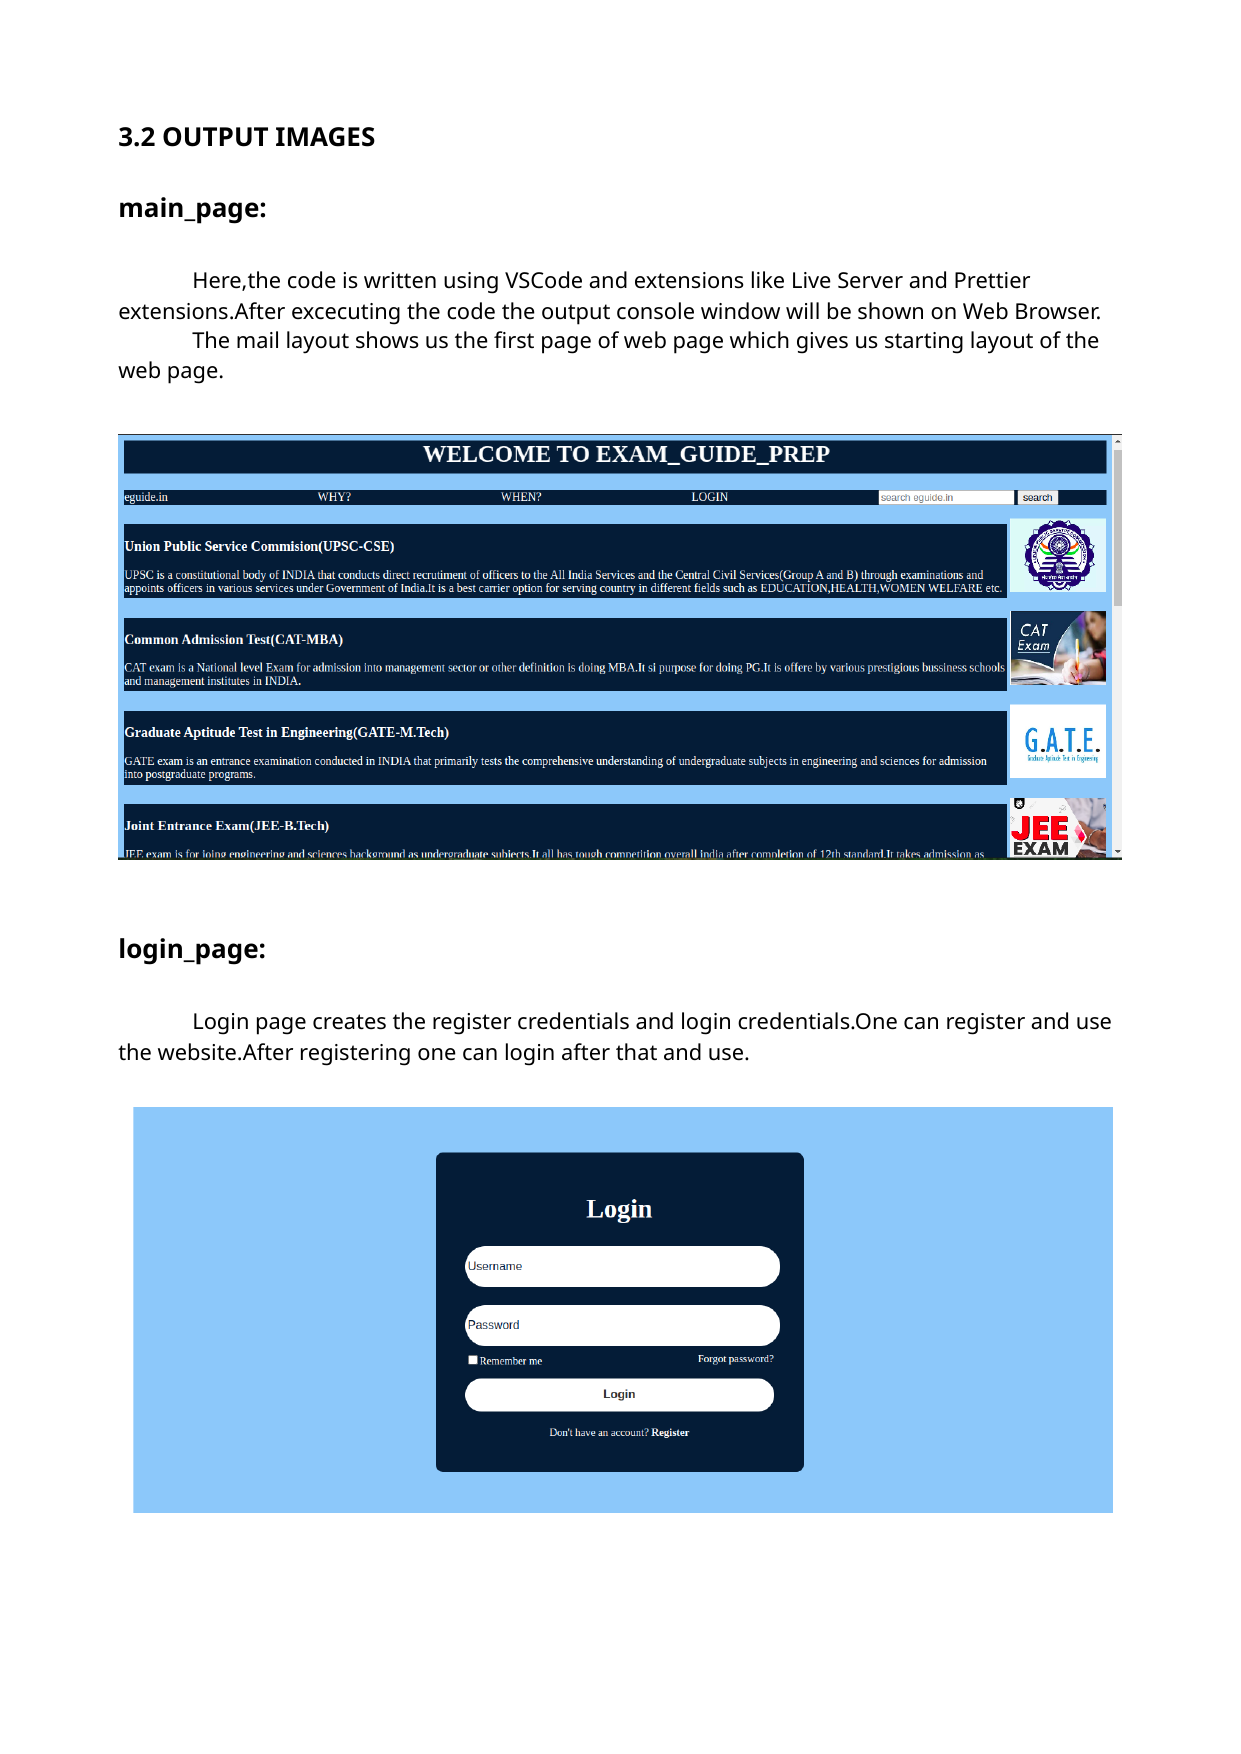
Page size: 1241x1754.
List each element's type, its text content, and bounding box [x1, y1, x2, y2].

text login_page: [118, 931, 1122, 966]
picture [133, 1107, 1113, 1513]
picture [118, 434, 1122, 860]
text main_page: [118, 189, 1122, 225]
text Login page creates the register credentials and login credentials.One can register and use the website.After registering one can login after that and use. [118, 1002, 1122, 1067]
text Here,the code is written using VSCode and extensions like Live Server and Prettier extensions.After excecuting the code the output console window will be shown on Web Browser. [118, 260, 1122, 326]
text 3.2 OUTPUT IMAGES [118, 118, 1122, 154]
text The mail layout shows us the first page of web page which gives us starting layout of the web page. [118, 326, 1122, 385]
